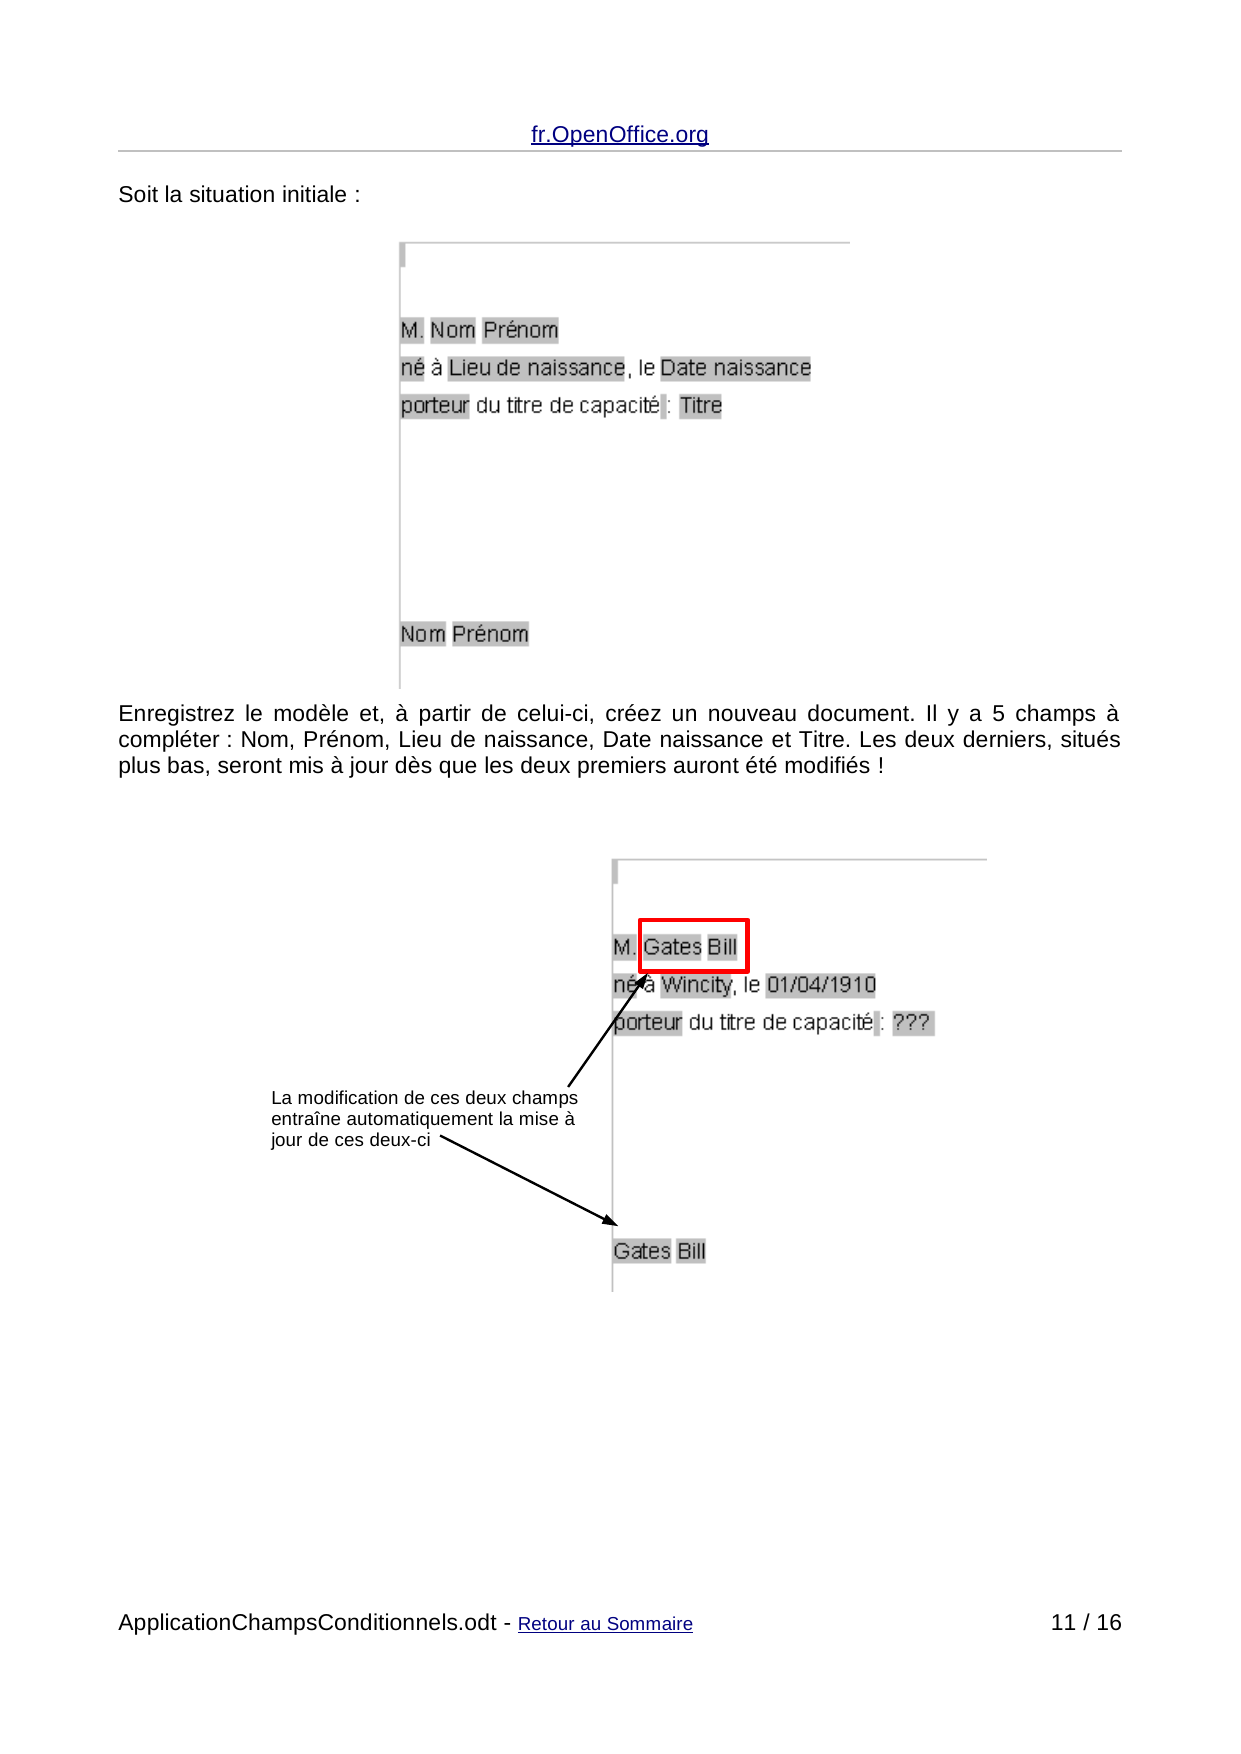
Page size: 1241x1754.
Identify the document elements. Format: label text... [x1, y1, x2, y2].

picture [642, 922, 745, 969]
text Soit la situation initiale : [118, 182, 1122, 208]
picture [390, 237, 850, 689]
picture [590, 845, 987, 1292]
text Enregistrez le modèle et, à partir de celui-ci, créez un nouveau document. Il y a 5 champs à compléter : Nom, Prénom, Lieu de naissance, Date naissance et Titre. Les deux derniers, situés plus bas, seront mis à jour dès que les deux premiers auront été modifiés ! [118, 700, 1122, 778]
